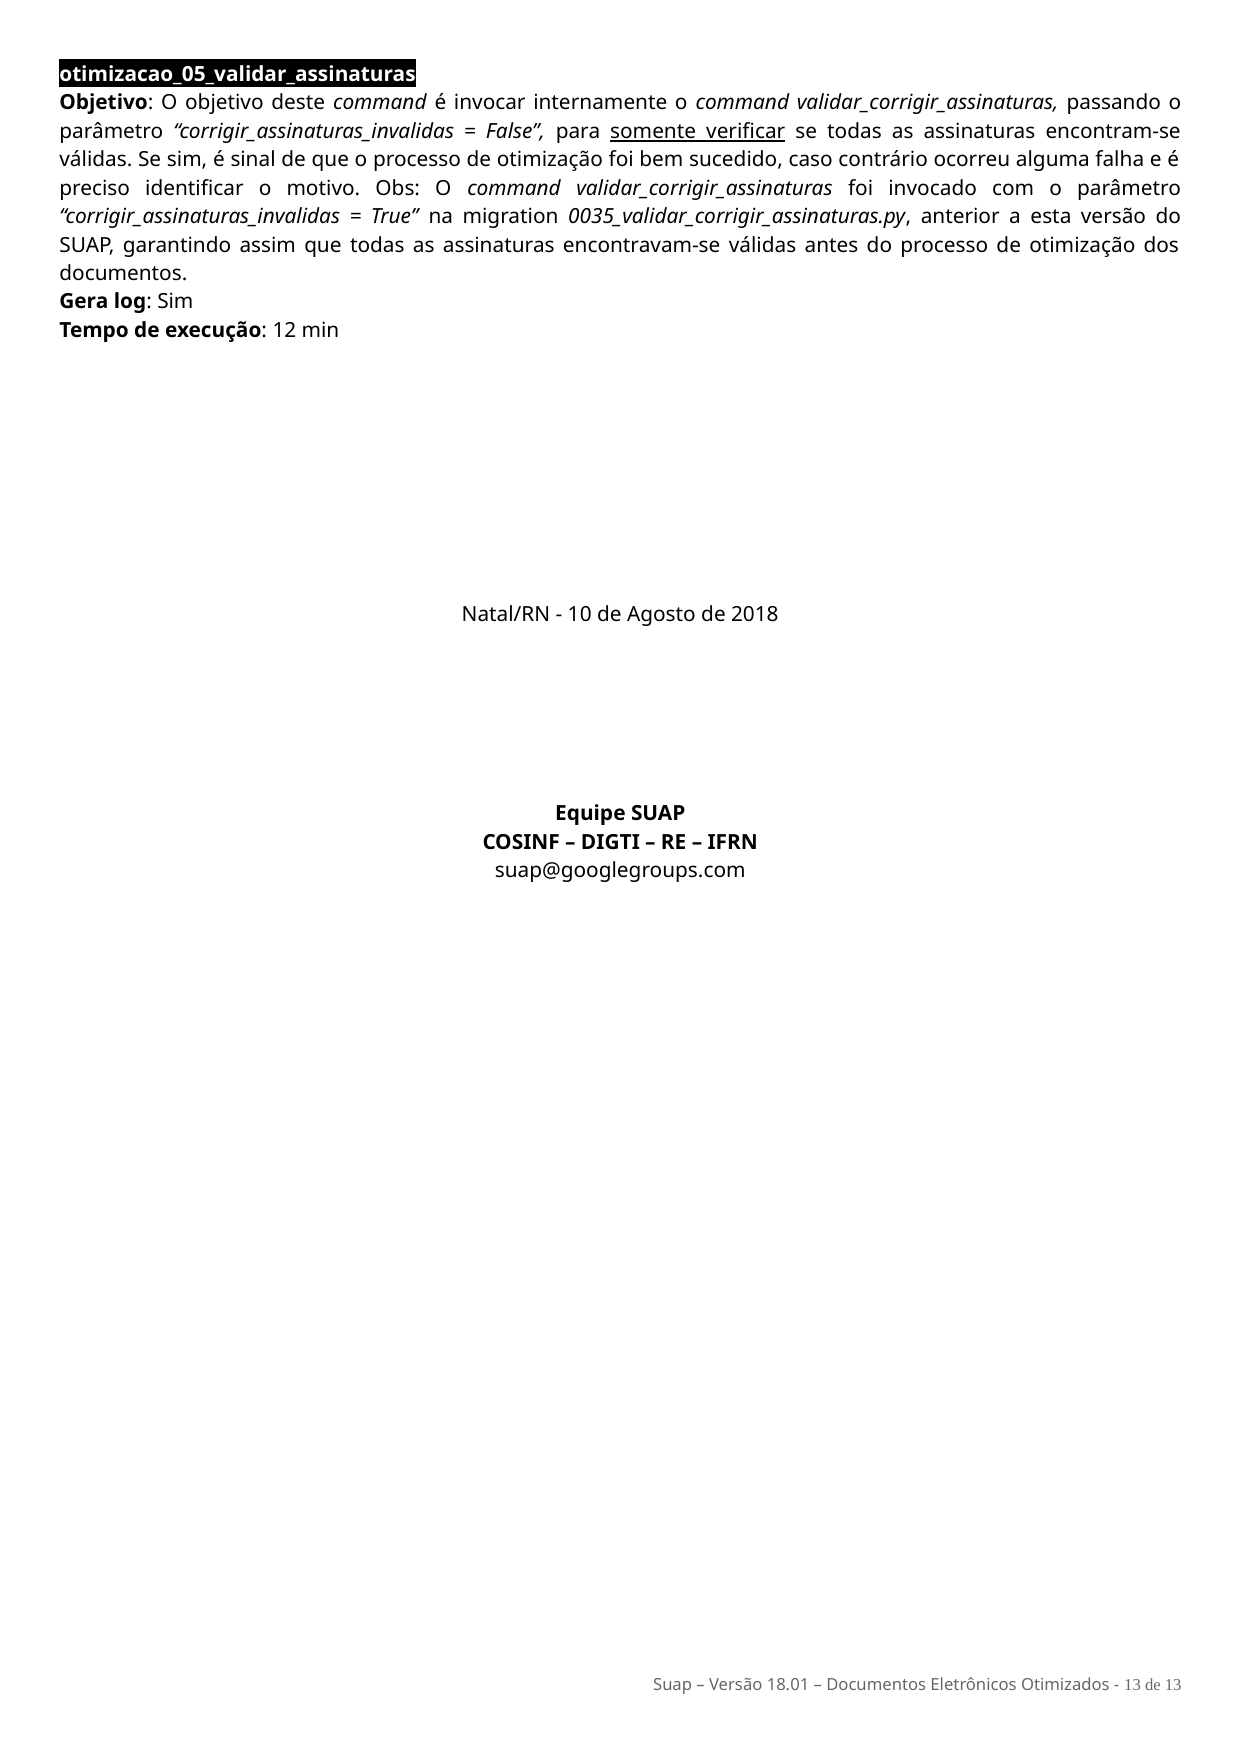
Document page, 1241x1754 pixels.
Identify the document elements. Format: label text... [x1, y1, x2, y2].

text Equipe SUAP [59, 798, 1181, 827]
text suap@googlegroups.com [59, 855, 1181, 884]
text otimizacao_05_validar_assinaturas [59, 59, 1181, 87]
text Objetivo: O objetivo deste command é invocar internamente o command validar_corrigir_assinaturas, passando o parâmetro “corrigir_assinaturas_invalidas = False”, para somente verificar se todas as assinaturas encontram-se válidas. Se sim, é sinal de que o processo de otimização foi bem sucedido, caso contrário ocorreu alguma falha e é preciso identificar o motivo. Obs: O command validar_corrigir_assinaturas foi invocado com o parâmetro “corrigir_assinaturas_invalidas = True” na migration 0035_validar_corrigir_assinaturas.py, anterior a esta versão do SUAP, garantindo assim que todas as assinaturas encontravam-se válidas antes do processo de otimização dos documentos. [59, 87, 1181, 287]
text Tempo de execução: 12 min [59, 315, 1181, 343]
text Natal/RN - 10 de Agosto de 2018 [59, 599, 1181, 628]
text COSINF – DIGTI – RE – IFRN [59, 827, 1181, 855]
text Gera log: Sim [59, 287, 1181, 315]
